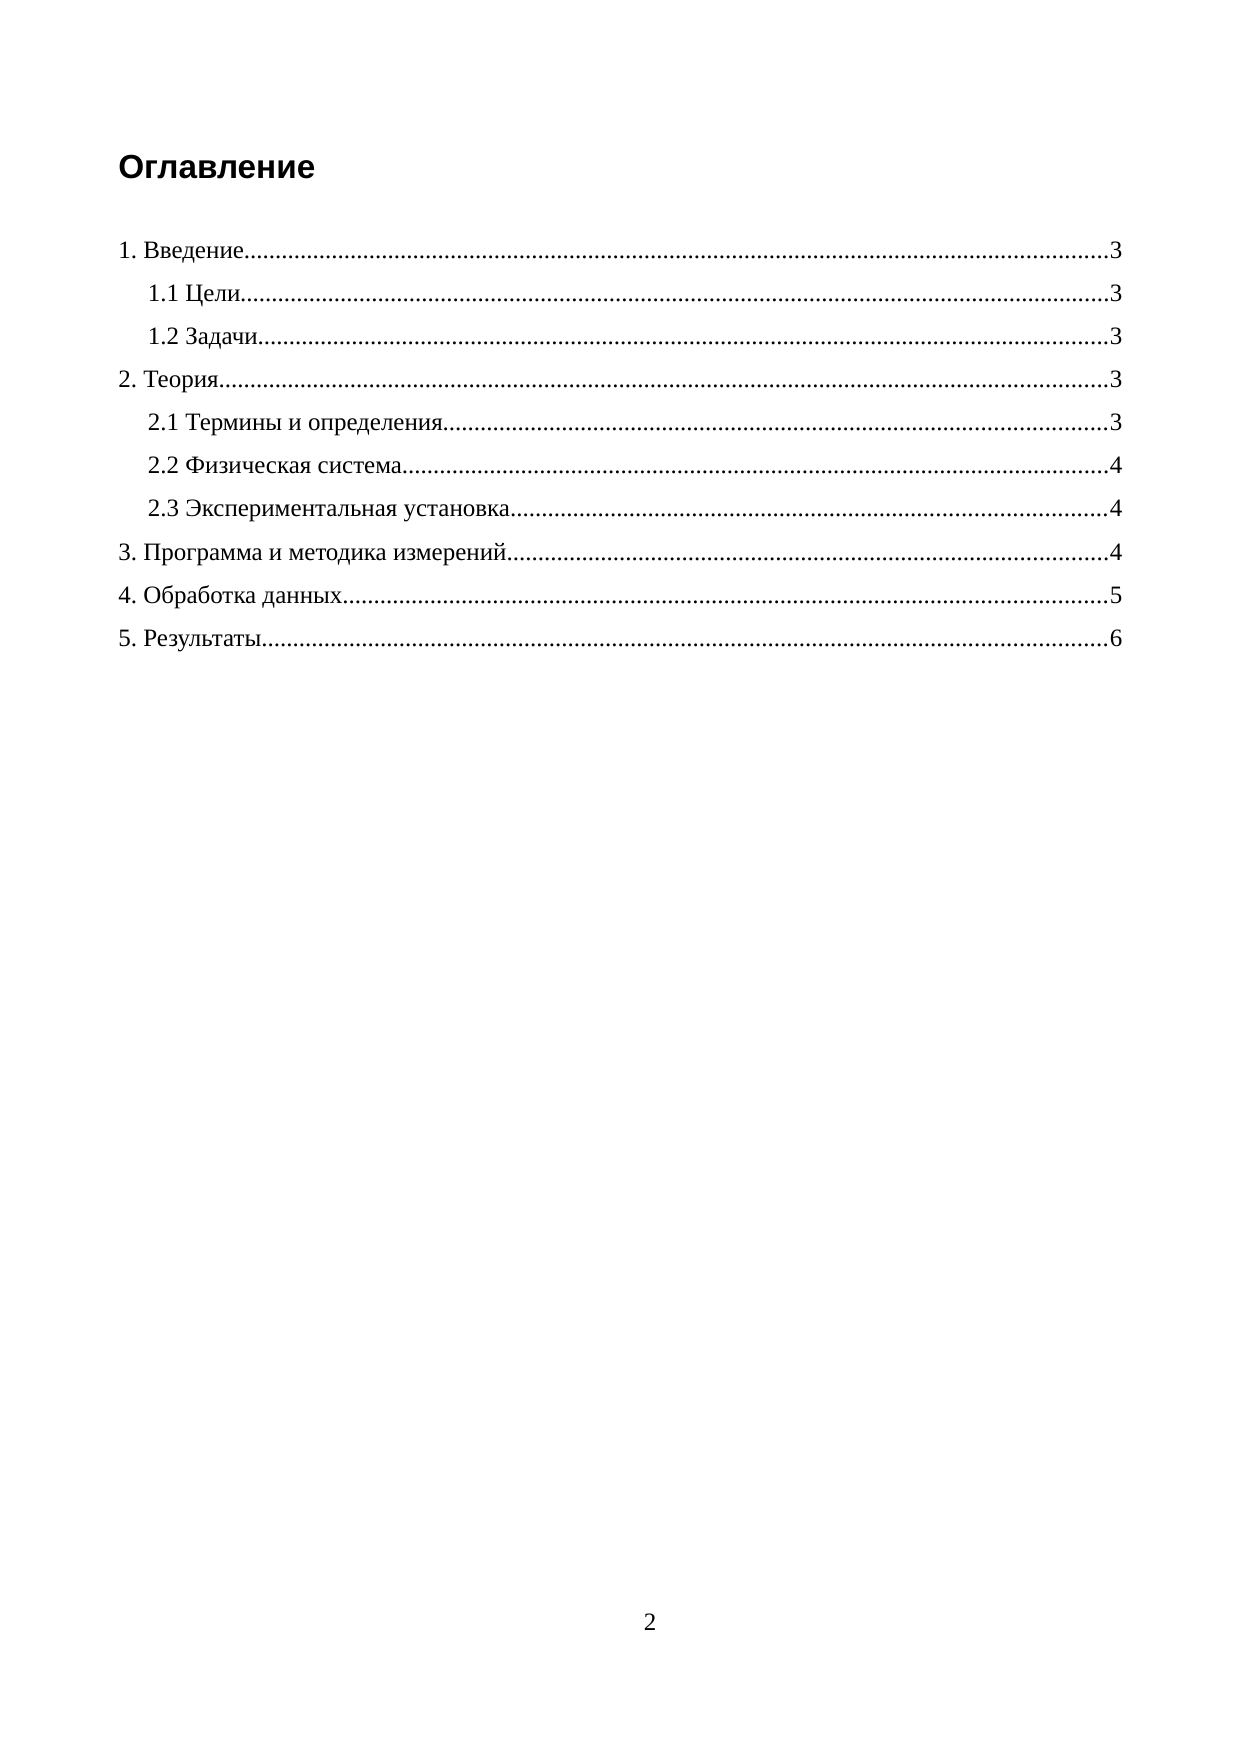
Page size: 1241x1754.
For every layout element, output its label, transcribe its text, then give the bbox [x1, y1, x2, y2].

text 1.1 Цели 3 [148, 278, 1122, 307]
text 5. Результаты 6 [118, 623, 1122, 652]
text 2.3 Экспериментальная установка 4 [148, 493, 1122, 522]
text 2.2 Физическая система 4 [148, 450, 1122, 479]
text 1. Введение 3 [118, 235, 1122, 263]
text 2. Теория 3 [118, 364, 1122, 393]
text 3. Программа и методика измерений 4 [118, 537, 1122, 565]
text 1.2 Задачи 3 [148, 321, 1122, 350]
text 2.1 Термины и определения 3 [148, 407, 1122, 436]
subtitle Оглавление [118, 148, 1122, 186]
text 4. Обработка данных 5 [118, 580, 1122, 608]
